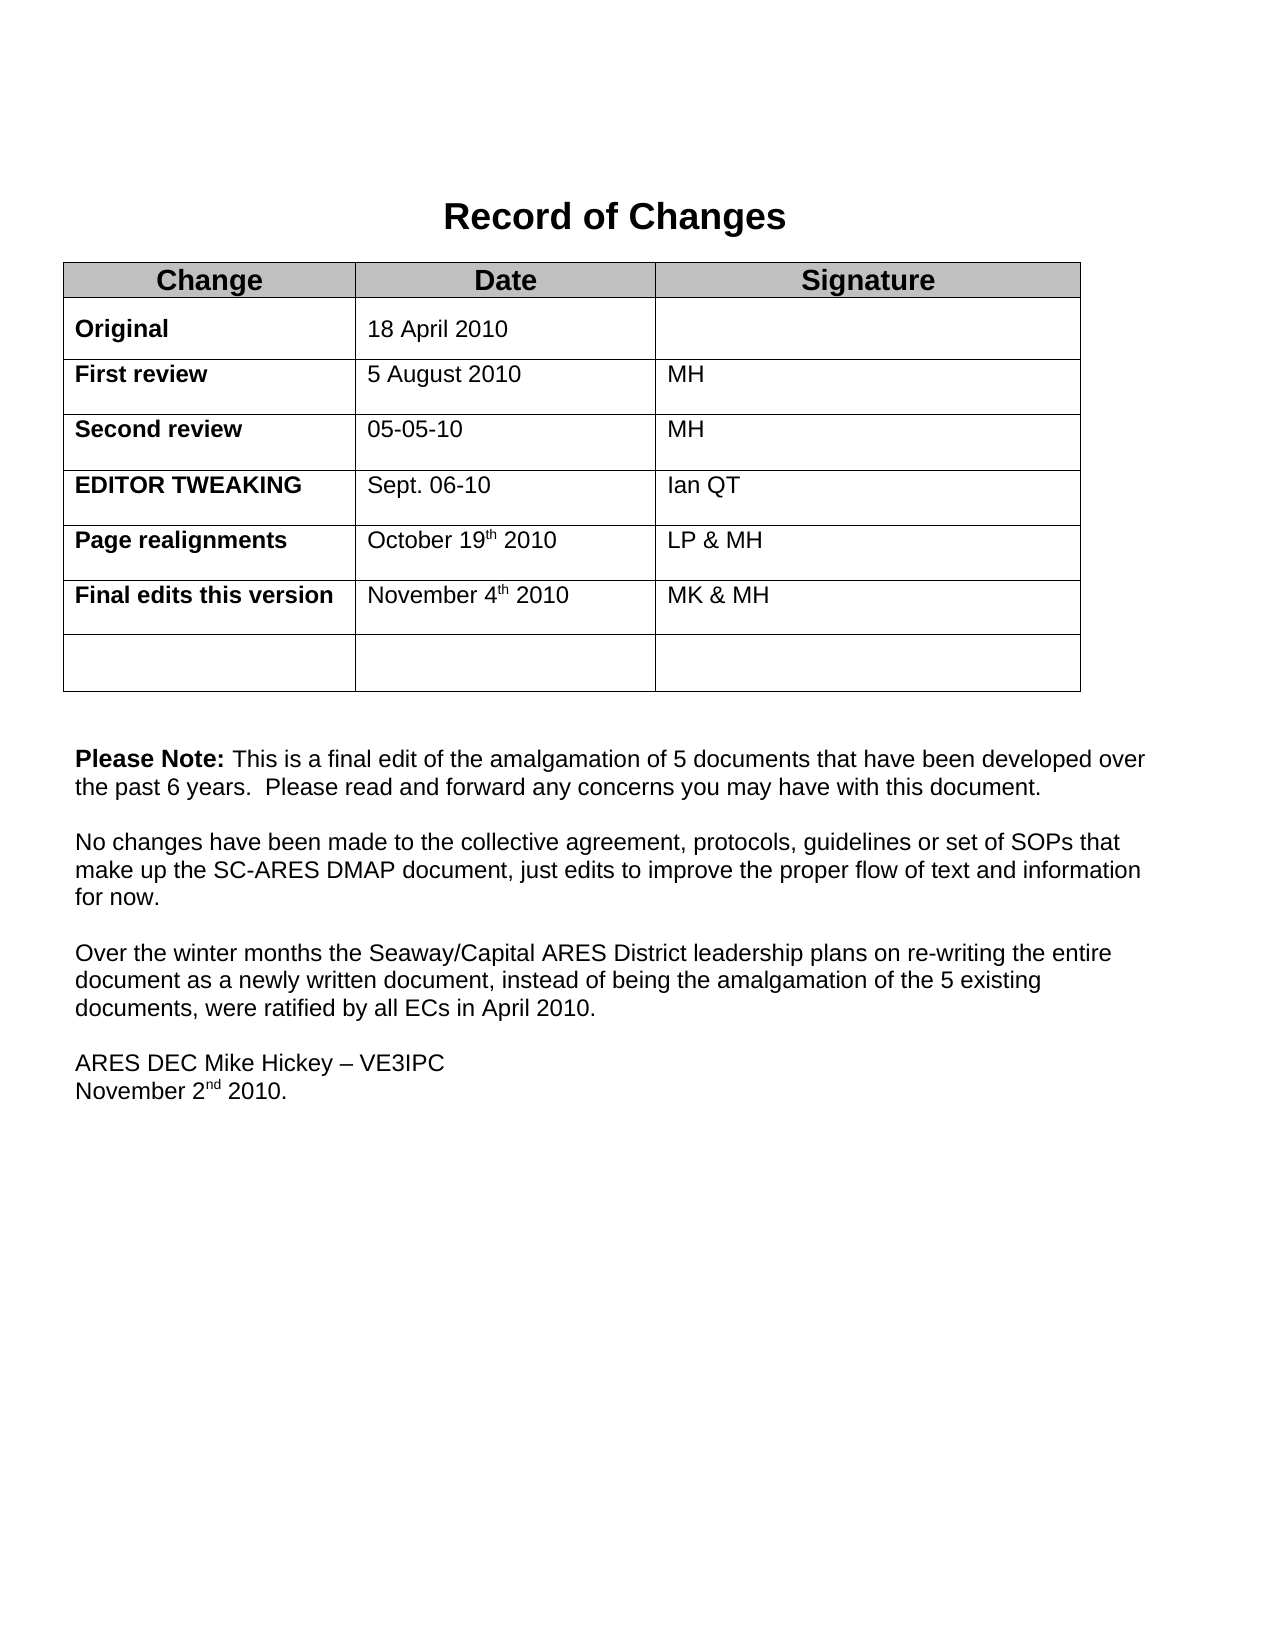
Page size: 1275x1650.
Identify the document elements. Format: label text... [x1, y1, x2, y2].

table_cell Final edits this version [64, 581, 355, 634]
table_cell 05-05-10 [356, 415, 655, 470]
table_cell [356, 635, 655, 691]
table_cell 5 August 2010 [356, 360, 655, 413]
table_cell Sept. 06-10 [356, 471, 655, 525]
table_cell MH [656, 415, 1080, 470]
table_cell Page realignments [64, 526, 355, 580]
table_cell November 4th 2010 [356, 581, 655, 634]
table_cell Original [64, 298, 355, 359]
table_cell October 19th 2010 [356, 526, 655, 580]
table_cell LP & MH [656, 526, 1080, 580]
table_cell [656, 298, 1080, 359]
table_header Date [356, 263, 655, 297]
text Please Note: This is a final edit of the amalgamation of 5 documents that have been developed over the past 6 years. Please read and forward any concerns you may have with this document. [75, 744, 1155, 801]
table_cell Ian QT [656, 471, 1080, 525]
table_cell 18 April 2010 [356, 298, 655, 359]
table_cell First review [64, 360, 355, 413]
table_cell EDITOR TWEAKING [64, 471, 355, 525]
table_cell MH [656, 360, 1080, 413]
text Record of Changes [75, 194, 1155, 237]
text ARES DEC Mike Hickey – VE3IPC [75, 1049, 1155, 1077]
text November 2nd 2010. [75, 1077, 1155, 1104]
table_cell Second review [64, 415, 355, 470]
text Over the winter months the Seaway/Capital ARES District leadership plans on re-writing the entire document as a newly written document, instead of being the amalgamation of the 5 existing documents, were ratified by all ECs in April 2010. [75, 938, 1155, 1021]
text No changes have been made to the collective agreement, protocols, guidelines or set of SOPs that make up the SC-ARES DMAP document, just edits to improve the proper flow of text and information for now. [75, 828, 1155, 911]
table_header Change [64, 263, 355, 297]
table_cell MK & MH [656, 581, 1080, 634]
table_cell [64, 635, 355, 691]
table_cell [656, 635, 1080, 691]
table_header Signature [656, 263, 1080, 297]
